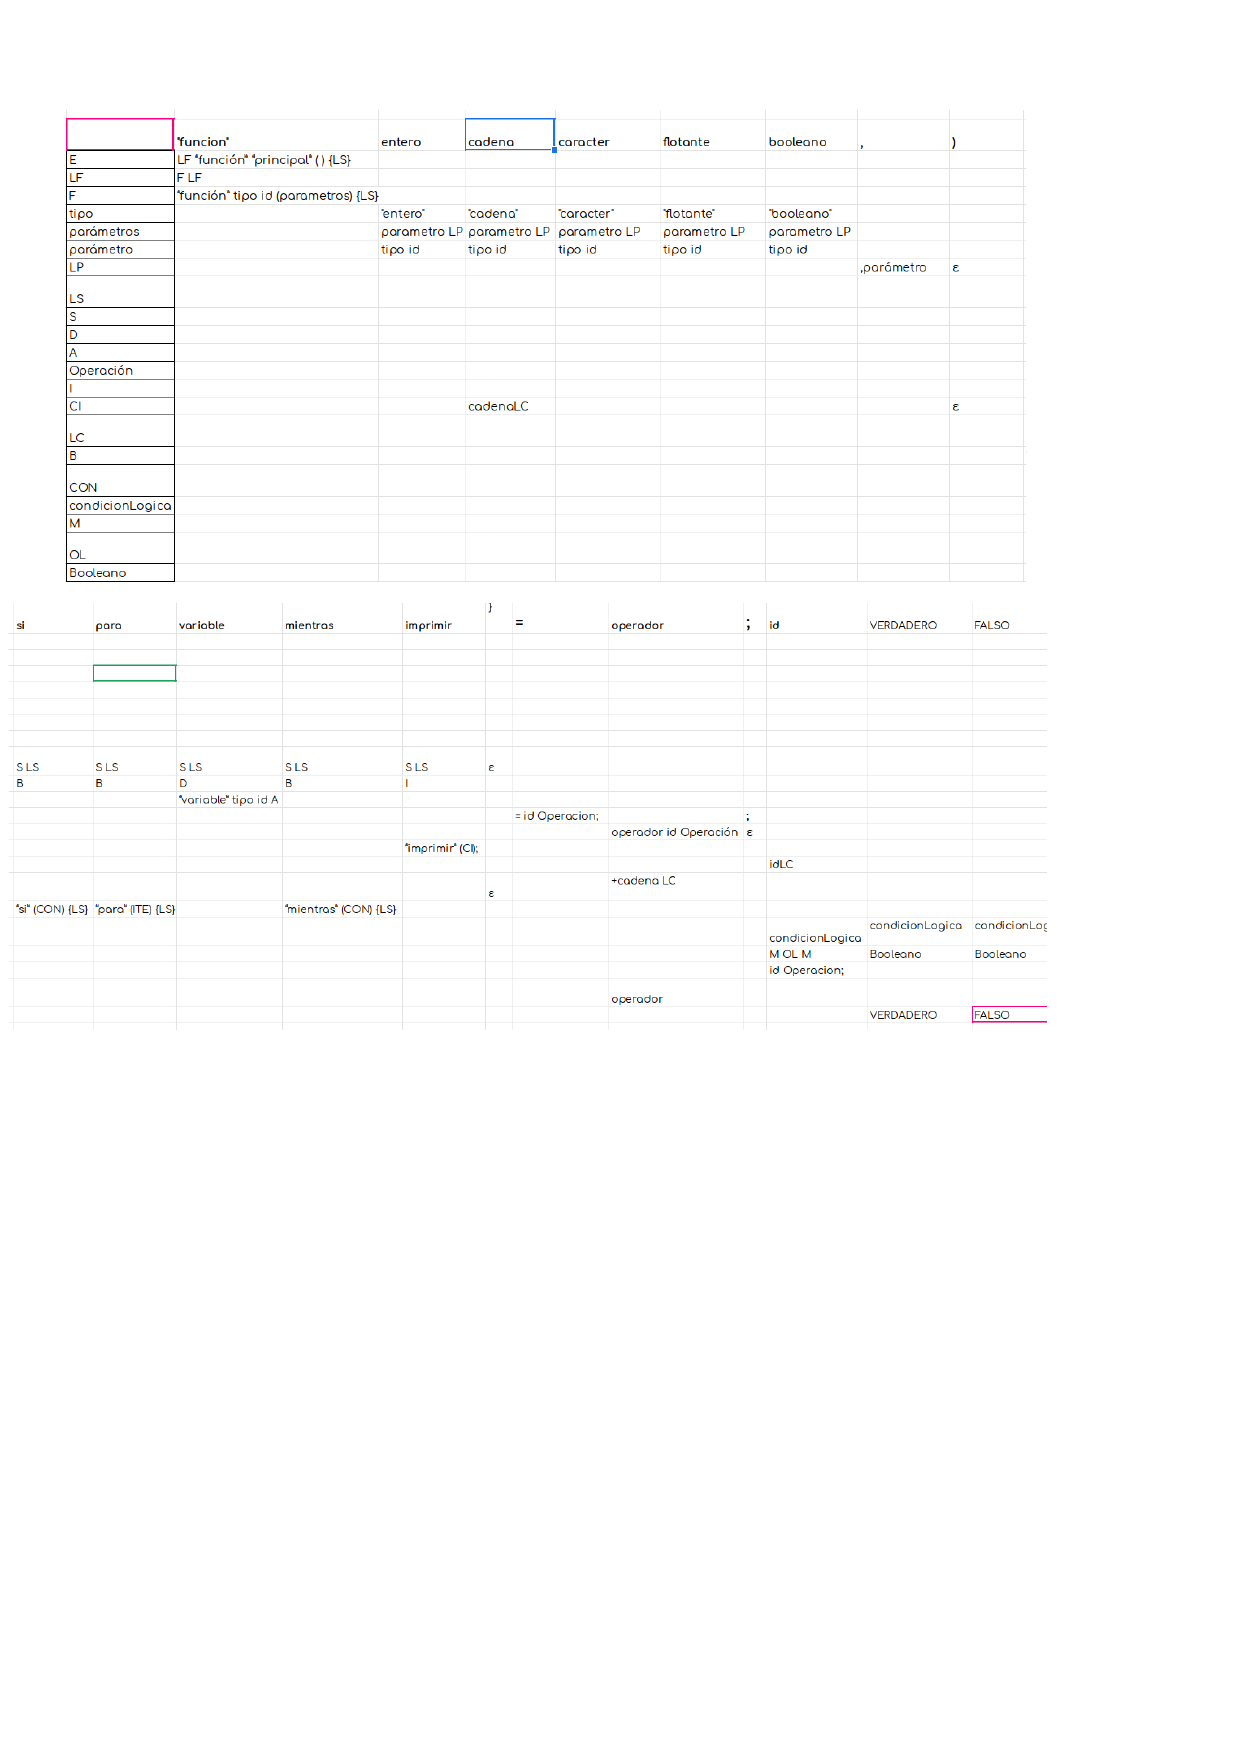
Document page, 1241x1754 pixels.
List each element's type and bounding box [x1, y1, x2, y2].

picture [65, 110, 623, 582]
